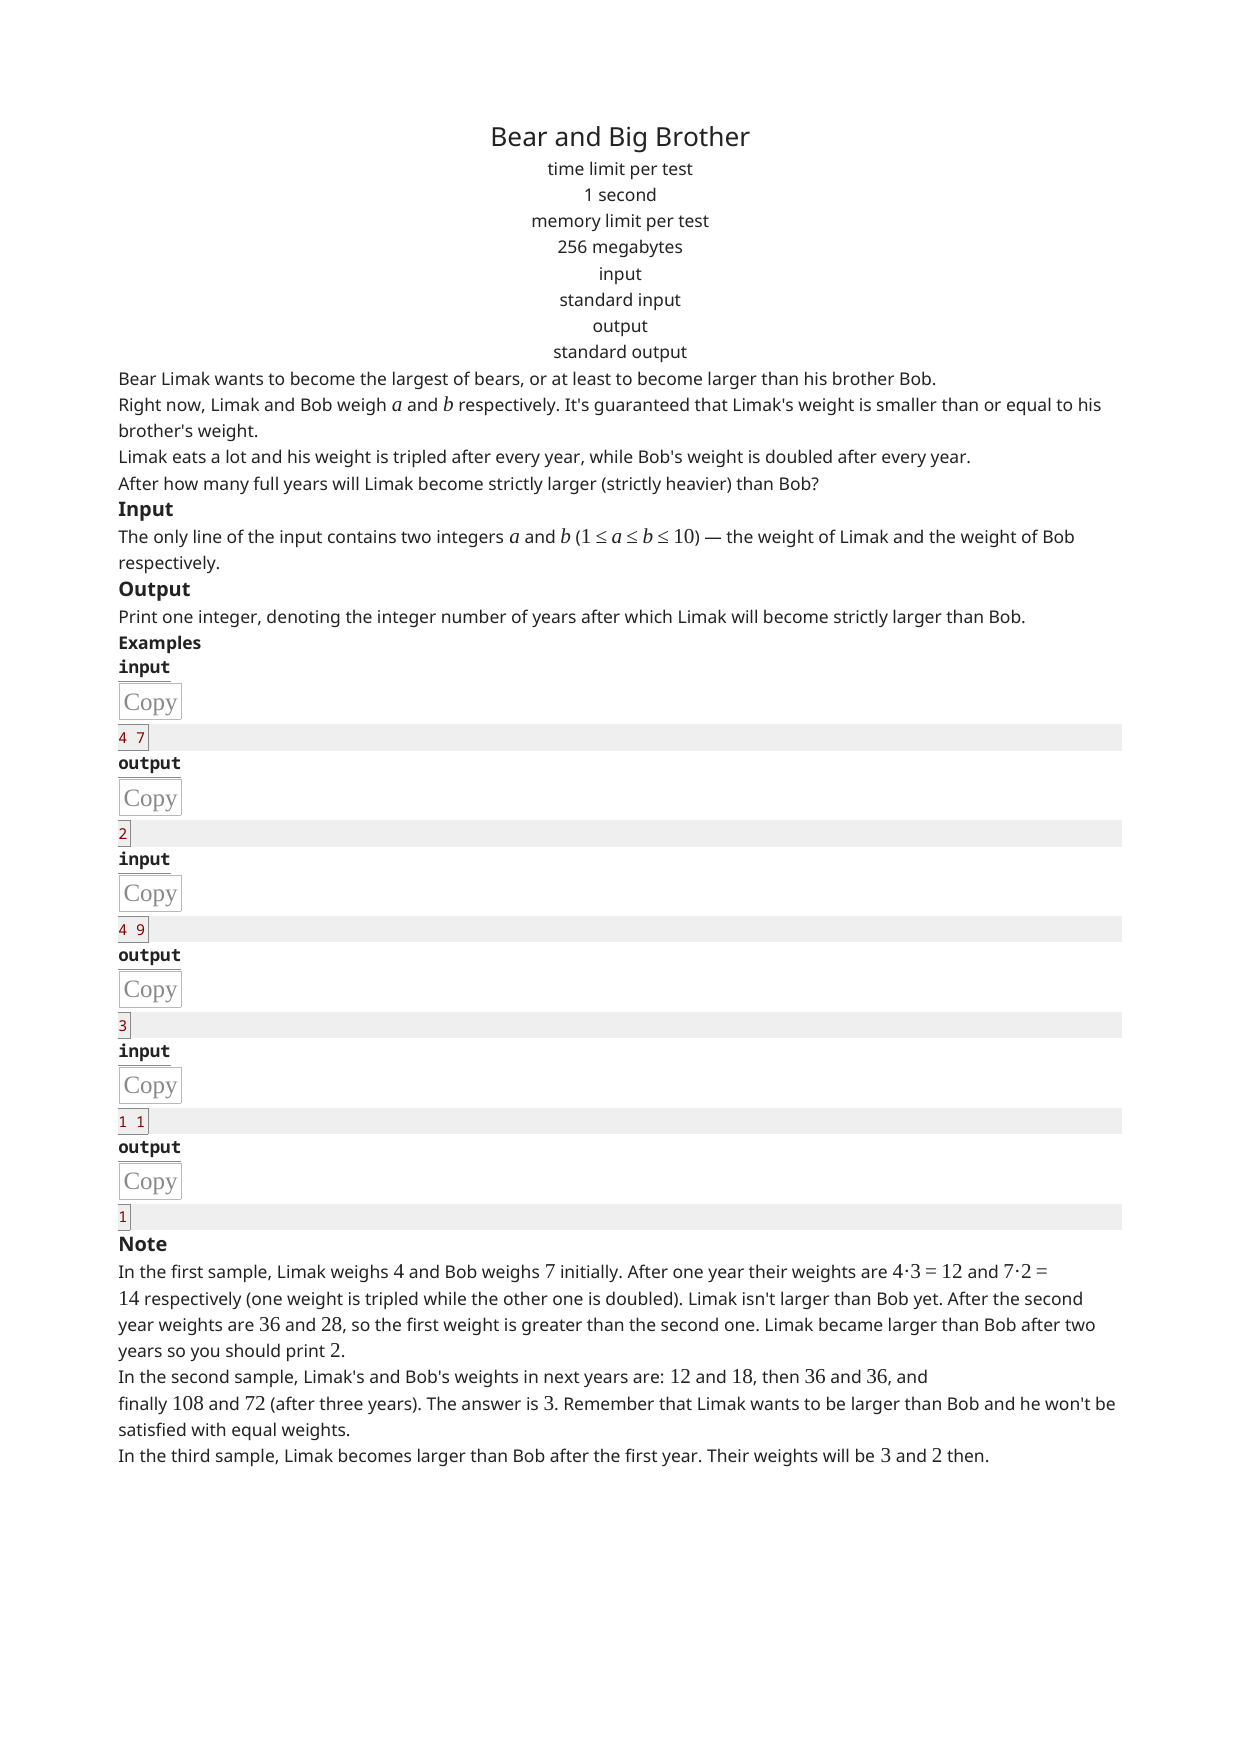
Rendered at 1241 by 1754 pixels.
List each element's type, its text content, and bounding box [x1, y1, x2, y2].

text [182, 779, 1121, 815]
text 256 megabytes [118, 233, 1122, 259]
text 1 1 [118, 1109, 148, 1134]
text 4 9 [118, 917, 148, 942]
text standard input [118, 285, 1122, 311]
text input [118, 847, 1122, 873]
text In the third sample, Limak becomes larger than Bob after the first year. Their weights will be 3 and 2 then. [118, 1441, 1122, 1468]
text 2 [118, 821, 130, 846]
text Copy [120, 876, 181, 911]
text Bear and Big Brother [118, 118, 1122, 154]
text time limit per test [118, 154, 1122, 180]
text [182, 1162, 1121, 1199]
text [182, 683, 1121, 719]
text In the second sample, Limak's and Bob's weights in next years are: 12 and 18, then 36 and 36, and finally 108 and 72 (after three years). The answer is 3. Remember that Limak wants to be larger than Bob and he won't be satisfied with equal weights. [118, 1363, 1122, 1441]
text Limak eats a lot and his weight is tripled after every year, while Bob's weight is doubled after every year. [118, 443, 1122, 469]
text output [118, 311, 1122, 338]
text input [118, 259, 1122, 285]
text [149, 916, 1122, 942]
text [182, 971, 1121, 1007]
text Note [118, 1230, 1122, 1258]
text 3 [118, 1013, 130, 1038]
text In the first sample, Limak weighs 4 and Bob weighs 7 initially. After one year their weights are 4·3 = 12 and 7·2 = 14 respectively (one weight is tripled while the other one is doubled). Limak isn't larger than Bob yet. After the second year weights are 36 and 28, so the first weight is greater than the second one. Limak became larger than Bob after two years so you should print 2. [118, 1258, 1122, 1363]
text The only line of the input contains two integers a and b (1 ≤ a ≤ b ≤ 10) — the weight of Limak and the weight of Bob respectively. [118, 522, 1122, 575]
text Bear Limak wants to become the largest of bears, or at least to become larger than his brother Bob. [118, 364, 1122, 390]
text Copy [120, 684, 181, 719]
text [131, 1204, 1122, 1230]
text [182, 1067, 1121, 1103]
text [131, 820, 1122, 847]
text Copy [120, 1068, 181, 1103]
text [149, 724, 1122, 751]
text 4 7 [118, 725, 148, 750]
text [182, 875, 1121, 911]
text Copy [120, 972, 181, 1007]
text output [118, 1134, 1122, 1161]
text After how many full years will Limak become strictly larger (strictly heavier) than Bob? [118, 469, 1122, 495]
text 1 [118, 1205, 130, 1230]
text [149, 1108, 1122, 1134]
text memory limit per test [118, 206, 1122, 233]
text input [118, 655, 1122, 682]
text Copy [120, 1164, 181, 1199]
text Right now, Limak and Bob weigh a and b respectively. It's guaranteed that Limak's weight is smaller than or equal to his brother's weight. [118, 390, 1122, 443]
text Copy [120, 780, 181, 815]
text 1 second [118, 180, 1122, 206]
text output [118, 751, 1122, 777]
text Output [118, 575, 1122, 602]
text Input [118, 495, 1122, 522]
text [131, 1012, 1122, 1038]
text output [118, 942, 1122, 969]
text standard output [118, 338, 1122, 364]
text Examples [118, 628, 1122, 655]
text Print one integer, denoting the integer number of years after which Limak will become strictly larger than Bob. [118, 602, 1122, 628]
text input [118, 1038, 1122, 1065]
